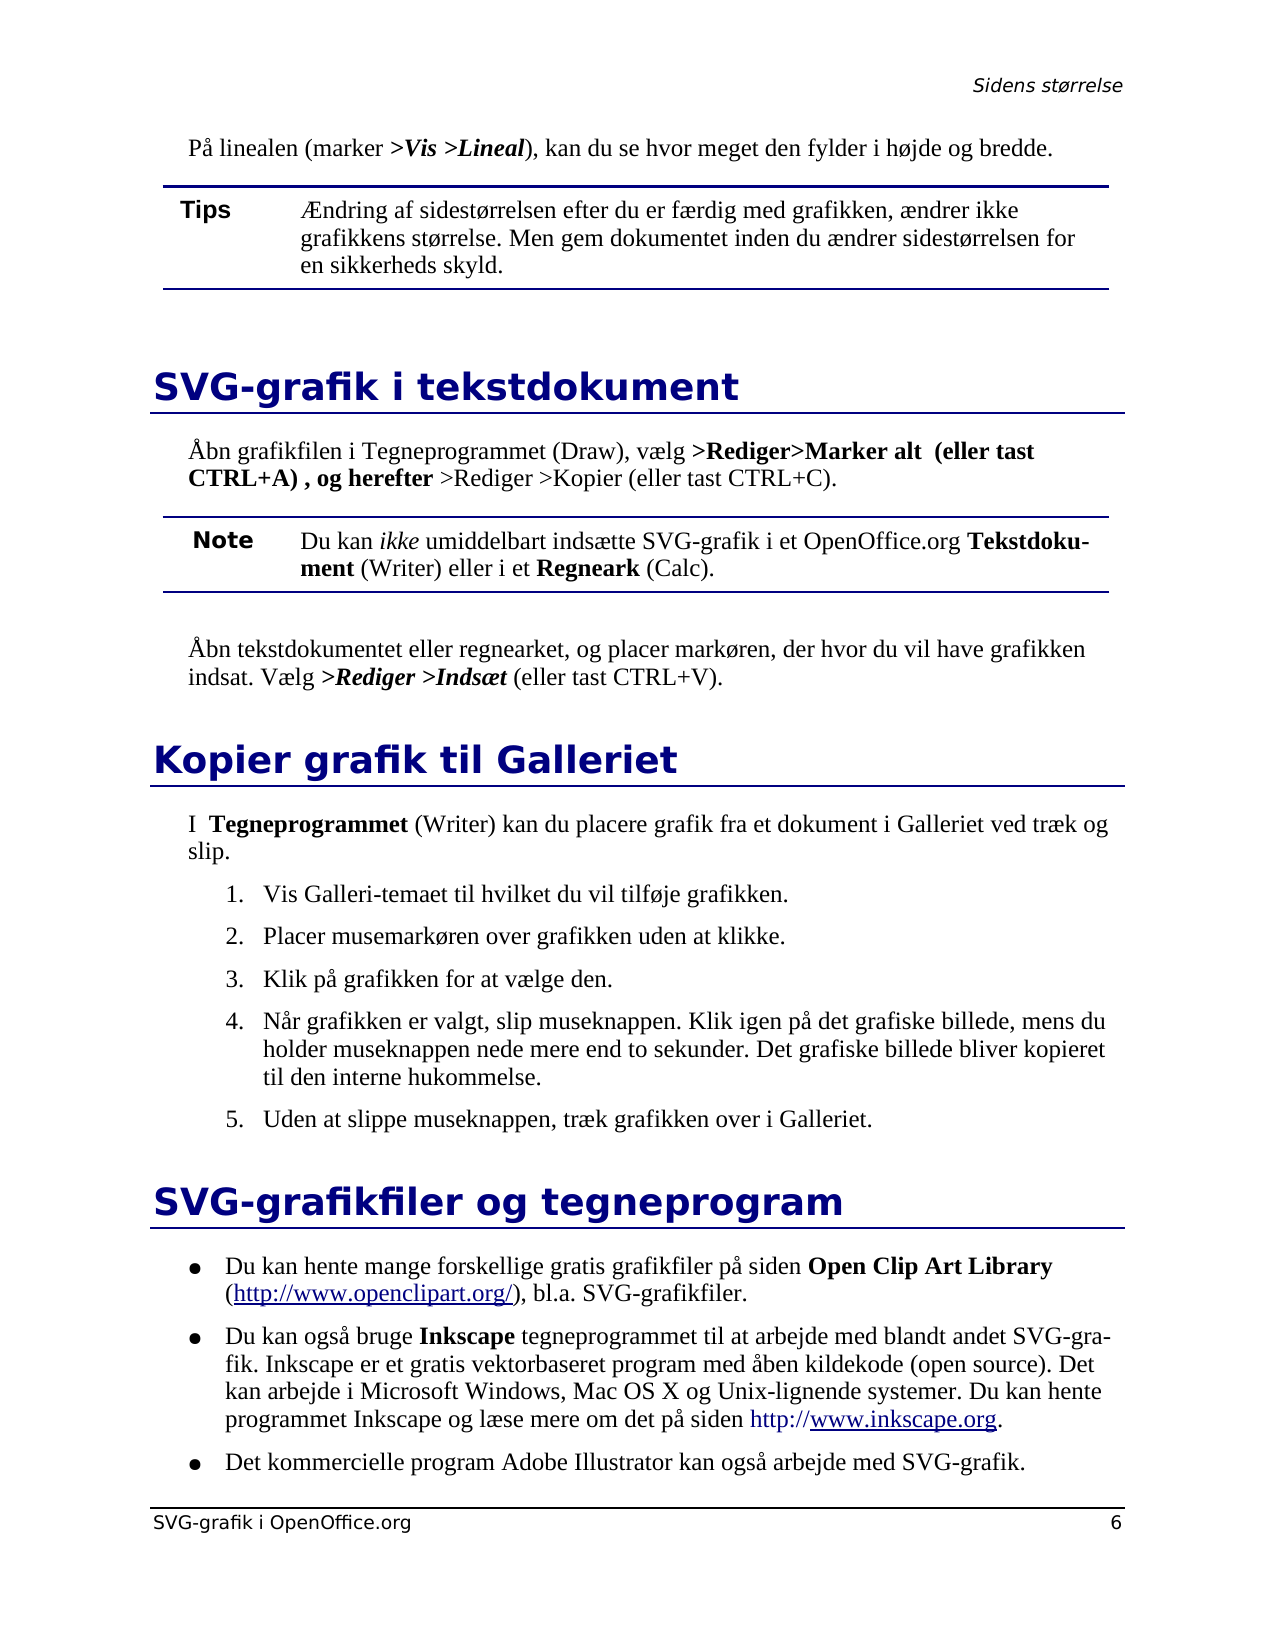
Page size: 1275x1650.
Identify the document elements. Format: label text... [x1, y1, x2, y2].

list Placer musemarkøren over grafikken uden at klikke. [225, 922, 1125, 950]
subtitle SVG-grafikfiler og tegneprogram [150, 1178, 1125, 1227]
list Uden at slippe museknappen, træk grafikken over i Galleriet. [225, 1105, 1125, 1133]
table_header Du kan ikke umiddelbart indsætte SVG-grafik i et OpenOffice.org Tekstdoku­ment (Writer) eller i et Regneark (Calc). [283, 518, 1109, 591]
subtitle Kopier grafik til Galleriet [150, 736, 1125, 785]
list Du kan også bruge Inkscape tegneprogrammet til at arbejde med blandt andet SVG-gra­fik. Inkscape er et gratis vektorbaseret program med åben kildekode (open source). Det kan arbejde i Microsoft Windows, Mac OS X og Unix-lignende systemer. Du kan hente programmet Inkscape og læse mere om det på siden http://www.inkscape.org. [187, 1322, 1125, 1433]
list Når grafikken er valgt, slip museknappen. Klik igen på det grafiske billede, mens du holder museknappen nede mere end to sekunder. Det grafiske billede bliver kopieret til den interne hukommelse. [225, 1007, 1125, 1091]
table_header Ændring af sidestørrelsen efter du er færdig med grafikken, ændrer ikke grafik­kens størrelse. Men gem dokumentet inden du ændrer sidestørrelsen for en sik­kerheds skyld. [283, 188, 1109, 288]
list Klik på grafikken for at vælge den. [225, 965, 1125, 993]
table_header Note [163, 518, 283, 591]
table_header Tips [163, 188, 283, 288]
list Du kan hente mange forskellige gratis grafikfiler på siden Open Clip Art Library (http://www.openclipart.org/), bl.a. SVG-grafikfiler. [187, 1252, 1125, 1307]
text Åbn tekstdokumentet eller regnearket, og placer markøren, der hvor du vil have grafikken indsat. Vælg >Re­diger >Indsæt (eller tast CTRL+V). [188, 636, 1125, 691]
text I Tegneprogrammet (Writer) kan du placere grafik fra et dokument i Galleriet ved træk og slip. [188, 810, 1125, 865]
subtitle SVG-grafik i tekstdokument [150, 363, 1125, 412]
text Åbn grafikfilen i Tegneprogrammet (Draw), vælg >Rediger>Marker alt (eller tast CTRL+A) , og herefter >Rediger >Kopier (eller tast CTRL+C). [188, 437, 1125, 492]
text På linealen (marker >Vis >Line­al), kan du se hvor meget den fylder i højde og bredde. [188, 134, 1125, 162]
list Vis Galleri-temaet til hvilket du vil tilføje grafikken. [225, 880, 1125, 908]
list Det kommercielle program Adobe Illustrator kan også arbejde med SVG-grafik. [187, 1448, 1125, 1475]
